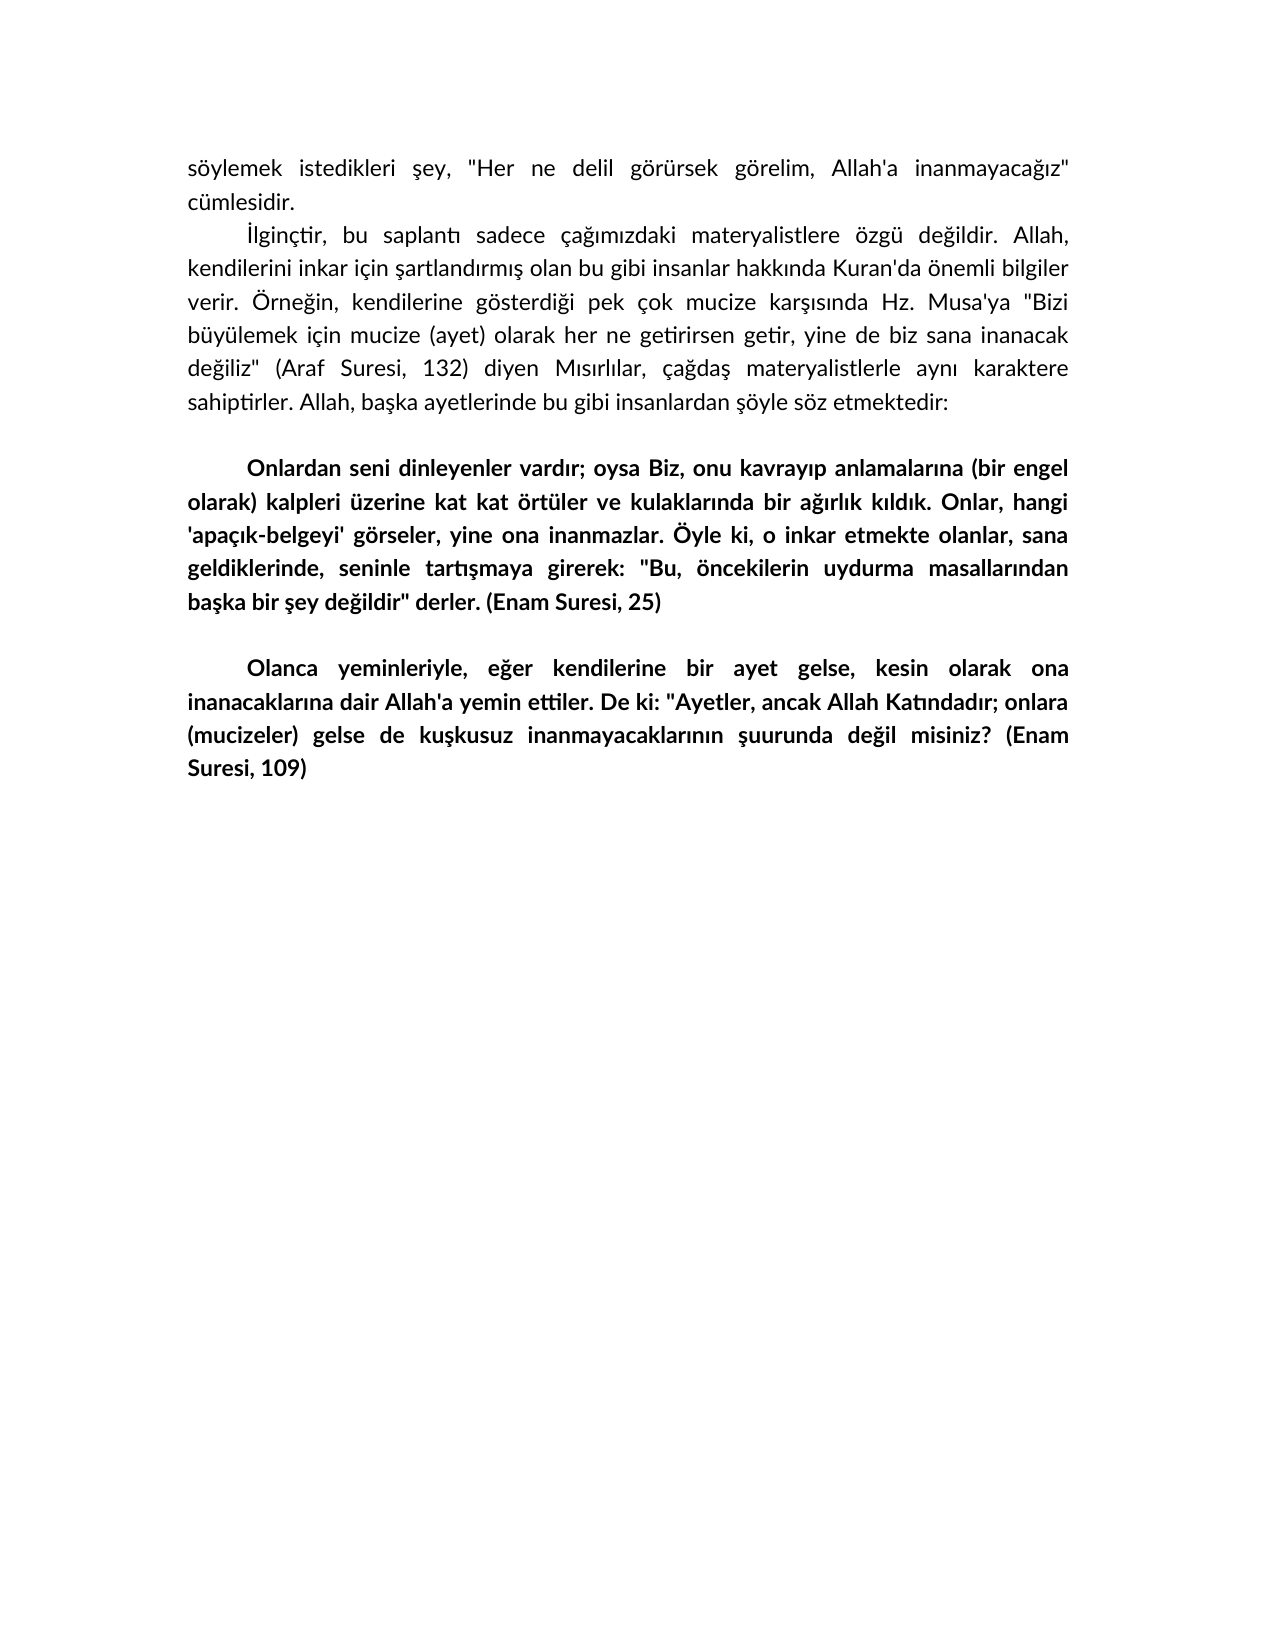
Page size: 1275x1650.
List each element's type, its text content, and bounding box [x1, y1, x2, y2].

text Olanca yeminleriyle, eğer kendilerine bir ayet gelse, kesin olarak ona inanacaklarına dair Allah'a yemin ettiler. De ki: "Ayetler, ancak Allah Katındadır; onlara (mucizeler) gelse de kuşkusuz inanmayacaklarının şuurunda değil misiniz? (Enam Suresi, 109) [187, 650, 1070, 783]
text söylemek istedikleri şey, "Her ne delil görürsek görelim, Allah'a inanmayacağız" cümlesidir. [187, 150, 1070, 217]
text İlginçtir, bu saplantı sadece çağımızdaki materyalistlere özgü değildir. Allah, kendilerini inkar için şartlandırmış olan bu gibi insanlar hakkında Kuran'da önemli bilgiler verir. Örneğin, kendilerine gösterdiği pek çok mucize karşısında Hz. Musa'ya "Bizi büyülemek için mucize (ayet) olarak her ne getirirsen getir, yine de biz sana inanacak değiliz" (Araf Suresi, 132) diyen Mısırlılar, çağdaş materyalistlerle aynı karaktere sahiptirler. Allah, başka ayetlerinde bu gibi insanlardan şöyle söz etmektedir: [187, 217, 1070, 417]
text Onlardan seni dinleyenler vardır; oysa Biz, onu kavrayıp anlamalarına (bir engel olarak) kalpleri üzerine kat kat örtüler ve kulaklarında bir ağırlık kıldık. Onlar, hangi 'apaçık-belgeyi' görseler, yine ona inanmazlar. Öyle ki, o inkar etmekte olanlar, sana geldiklerinde, seninle tartışmaya girerek: "Bu, öncekilerin uydurma masallarından başka bir şey değildir" derler. (Enam Suresi, 25) [187, 450, 1070, 617]
